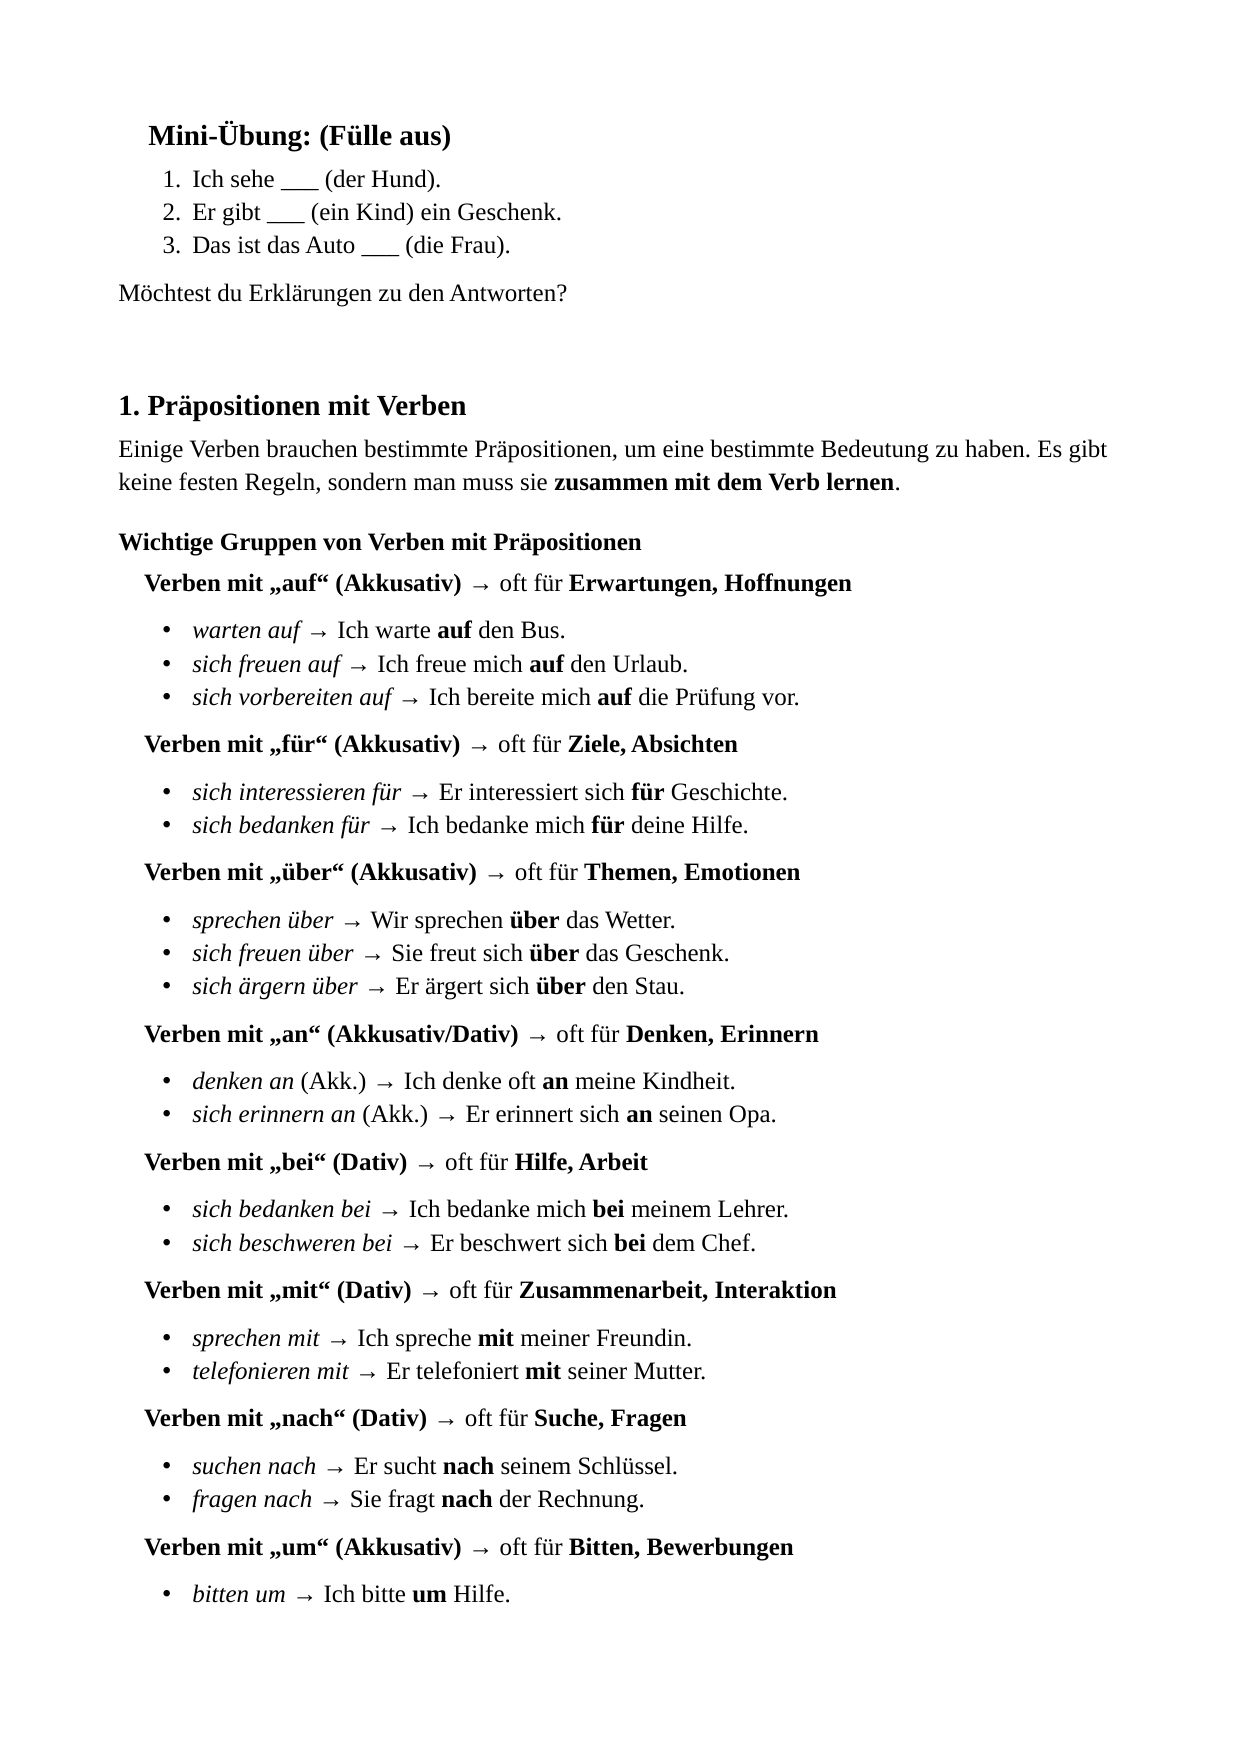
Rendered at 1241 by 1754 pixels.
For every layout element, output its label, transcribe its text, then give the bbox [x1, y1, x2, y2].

list Das ist das Auto ___ (die Frau). [162, 230, 1122, 259]
list sich bedanken für → Ich bedanke mich für deine Hilfe. [162, 810, 1122, 839]
list sich erinnern an (Akk.) → Er erinnert sich an seinen Opa. [162, 1099, 1122, 1128]
list warten auf → Ich warte auf den Bus. [162, 616, 1122, 644]
subtitle ✅ Mini-Übung: (Fülle aus) [118, 118, 1122, 152]
list sich interessieren für → Er interessiert sich für Geschichte. [162, 777, 1122, 806]
list denken an (Akk.) → Ich denke oft an meine Kindheit. [162, 1066, 1122, 1095]
list sich ärgern über → Er ärgert sich über den Stau. [162, 971, 1122, 1000]
text ✅ Verben mit „für“ (Akkusativ) → oft für Ziele, Absichten [118, 729, 1122, 758]
text ✅ Verben mit „mit“ (Dativ) → oft für Zusammenarbeit, Interaktion [118, 1275, 1122, 1304]
text ✅ Verben mit „bei“ (Dativ) → oft für Hilfe, Arbeit [118, 1147, 1122, 1176]
list bitten um → Ich bitte um Hilfe. [162, 1579, 1122, 1608]
list telefonieren mit → Er telefoniert mit seiner Mutter. [162, 1356, 1122, 1384]
list sich vorbereiten auf → Ich bereite mich auf die Prüfung vor. [162, 682, 1122, 710]
text ✅ Verben mit „nach“ (Dativ) → oft für Suche, Fragen [118, 1403, 1122, 1432]
text ✅ Verben mit „um“ (Akkusativ) → oft für Bitten, Bewerbungen [118, 1532, 1122, 1560]
list Er gibt ___ (ein Kind) ein Geschenk. [162, 197, 1122, 226]
list sich freuen auf → Ich freue mich auf den Urlaub. [162, 649, 1122, 677]
text ✅ Verben mit „auf“ (Akkusativ) → oft für Erwartungen, Hoffnungen [118, 568, 1122, 597]
text Möchtest du Erklärungen zu den Antworten? [118, 278, 1122, 307]
list suchen nach → Er sucht nach seinem Schlüssel. [162, 1451, 1122, 1480]
list sprechen über → Wir sprechen über das Wetter. [162, 905, 1122, 934]
list sprechen mit → Ich spreche mit meiner Freundin. [162, 1323, 1122, 1352]
text ✅ Verben mit „über“ (Akkusativ) → oft für Themen, Emotionen [118, 857, 1122, 886]
text Einige Verben brauchen bestimmte Präpositionen, um eine bestimmte Bedeutung zu haben. Es gibt keine festen Regeln, sondern man muss sie zusammen mit dem Verb lernen. [118, 434, 1122, 495]
subtitle 1. Präpositionen mit Verben [118, 388, 1122, 421]
subtitle Wichtige Gruppen von Verben mit Präpositionen [118, 527, 1122, 556]
text ✅ Verben mit „an“ (Akkusativ/Dativ) → oft für Denken, Erinnern [118, 1019, 1122, 1047]
list fragen nach → Sie fragt nach der Rechnung. [162, 1484, 1122, 1513]
list Ich sehe ___ (der Hund). [162, 164, 1122, 193]
list sich bedanken bei → Ich bedanke mich bei meinem Lehrer. [162, 1194, 1122, 1223]
list sich freuen über → Sie freut sich über das Geschenk. [162, 938, 1122, 967]
list sich beschweren bei → Er beschwert sich bei dem Chef. [162, 1228, 1122, 1256]
